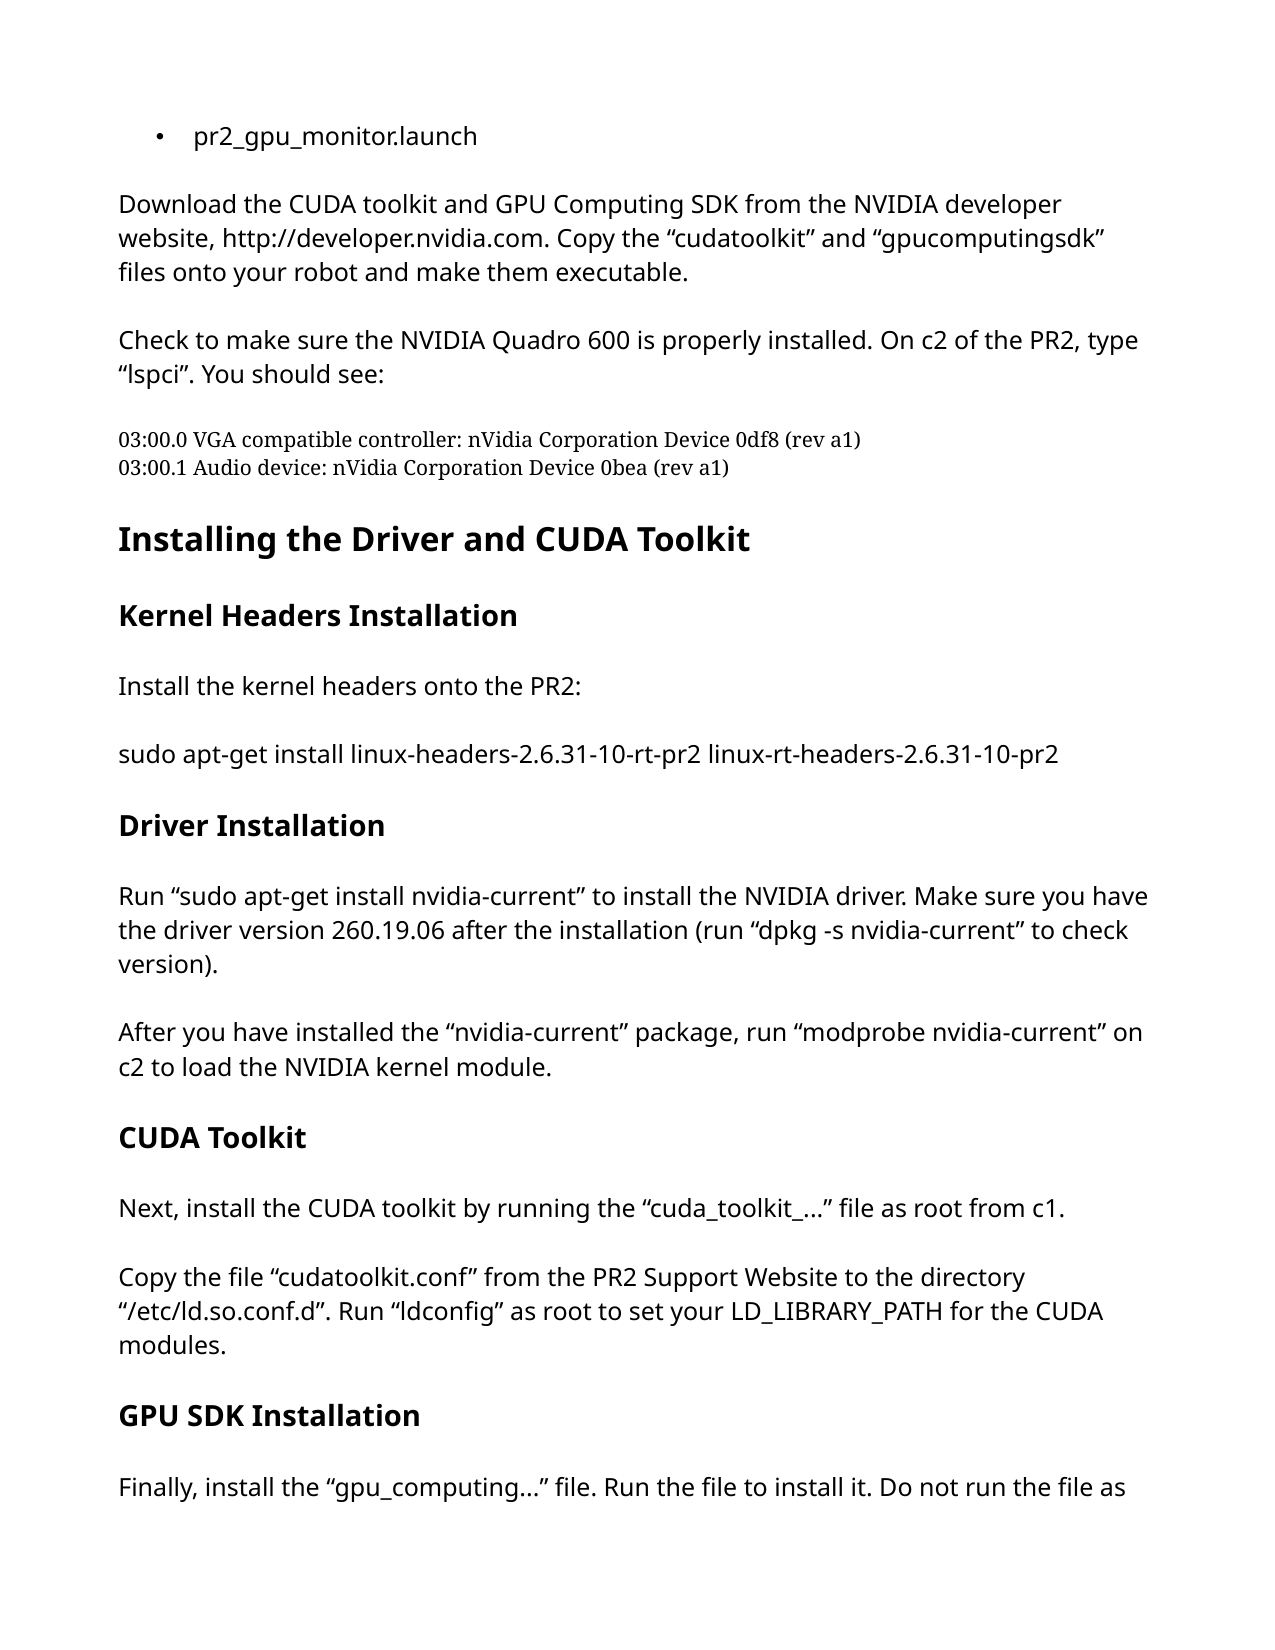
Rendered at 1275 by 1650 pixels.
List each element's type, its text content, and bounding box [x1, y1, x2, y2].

text Install the kernel headers onto the PR2: [118, 669, 1157, 703]
text Download the CUDA toolkit and GPU Computing SDK from the NVIDIA developer website, http://developer.nvidia.com. Copy the “cudatoolkit” and “gpucomputingsdk” files onto your robot and make them executable. [118, 186, 1157, 288]
text Copy the file “cudatoolkit.conf” from the PR2 Support Website to the directory “/etc/ld.so.conf.d”. Run “ldconfig” as root to set your LD_LIBRARY_PATH for the CUDA modules. [118, 1259, 1157, 1361]
text 03:00.0 VGA compatible controller: nVidia Corporation Device 0df8 (rev a1) [118, 425, 1157, 453]
text CUDA Toolkit [118, 1117, 1157, 1157]
text Driver Installation [118, 805, 1157, 845]
text Run “sudo apt-get install nvidia-current” to install the NVIDIA driver. Make sure you have the driver version 260.19.06 after the installation (run “dpkg -s nvidia-current” to check version). [118, 879, 1157, 981]
list pr2_gpu_monitor.launch [156, 118, 1157, 152]
text sudo apt-get install linux-headers-2.6.31-10-rt-pr2 linux-rt-headers-2.6.31-10-pr2 [118, 737, 1157, 771]
text After you have installed the “nvidia-current” package, run “modprobe nvidia-current” on c2 to load the NVIDIA kernel module. [118, 1015, 1157, 1083]
text Finally, install the “gpu_computing...” file. Run the file to install it. Do not run the file as [118, 1469, 1157, 1503]
text Kernel Headers Installation [118, 595, 1157, 635]
text Check to make sure the NVIDIA Quadro 600 is properly installed. On c2 of the PR2, type “lspci”. You should see: [118, 322, 1157, 391]
text 03:00.1 Audio device: nVidia Corporation Device 0bea (rev a1) [118, 453, 1157, 482]
text Installing the Driver and CUDA Toolkit [118, 516, 1157, 561]
text GPU SDK Installation [118, 1395, 1157, 1435]
text Next, install the CUDA toolkit by running the “cuda_toolkit_...” file as root from c1. [118, 1191, 1157, 1225]
